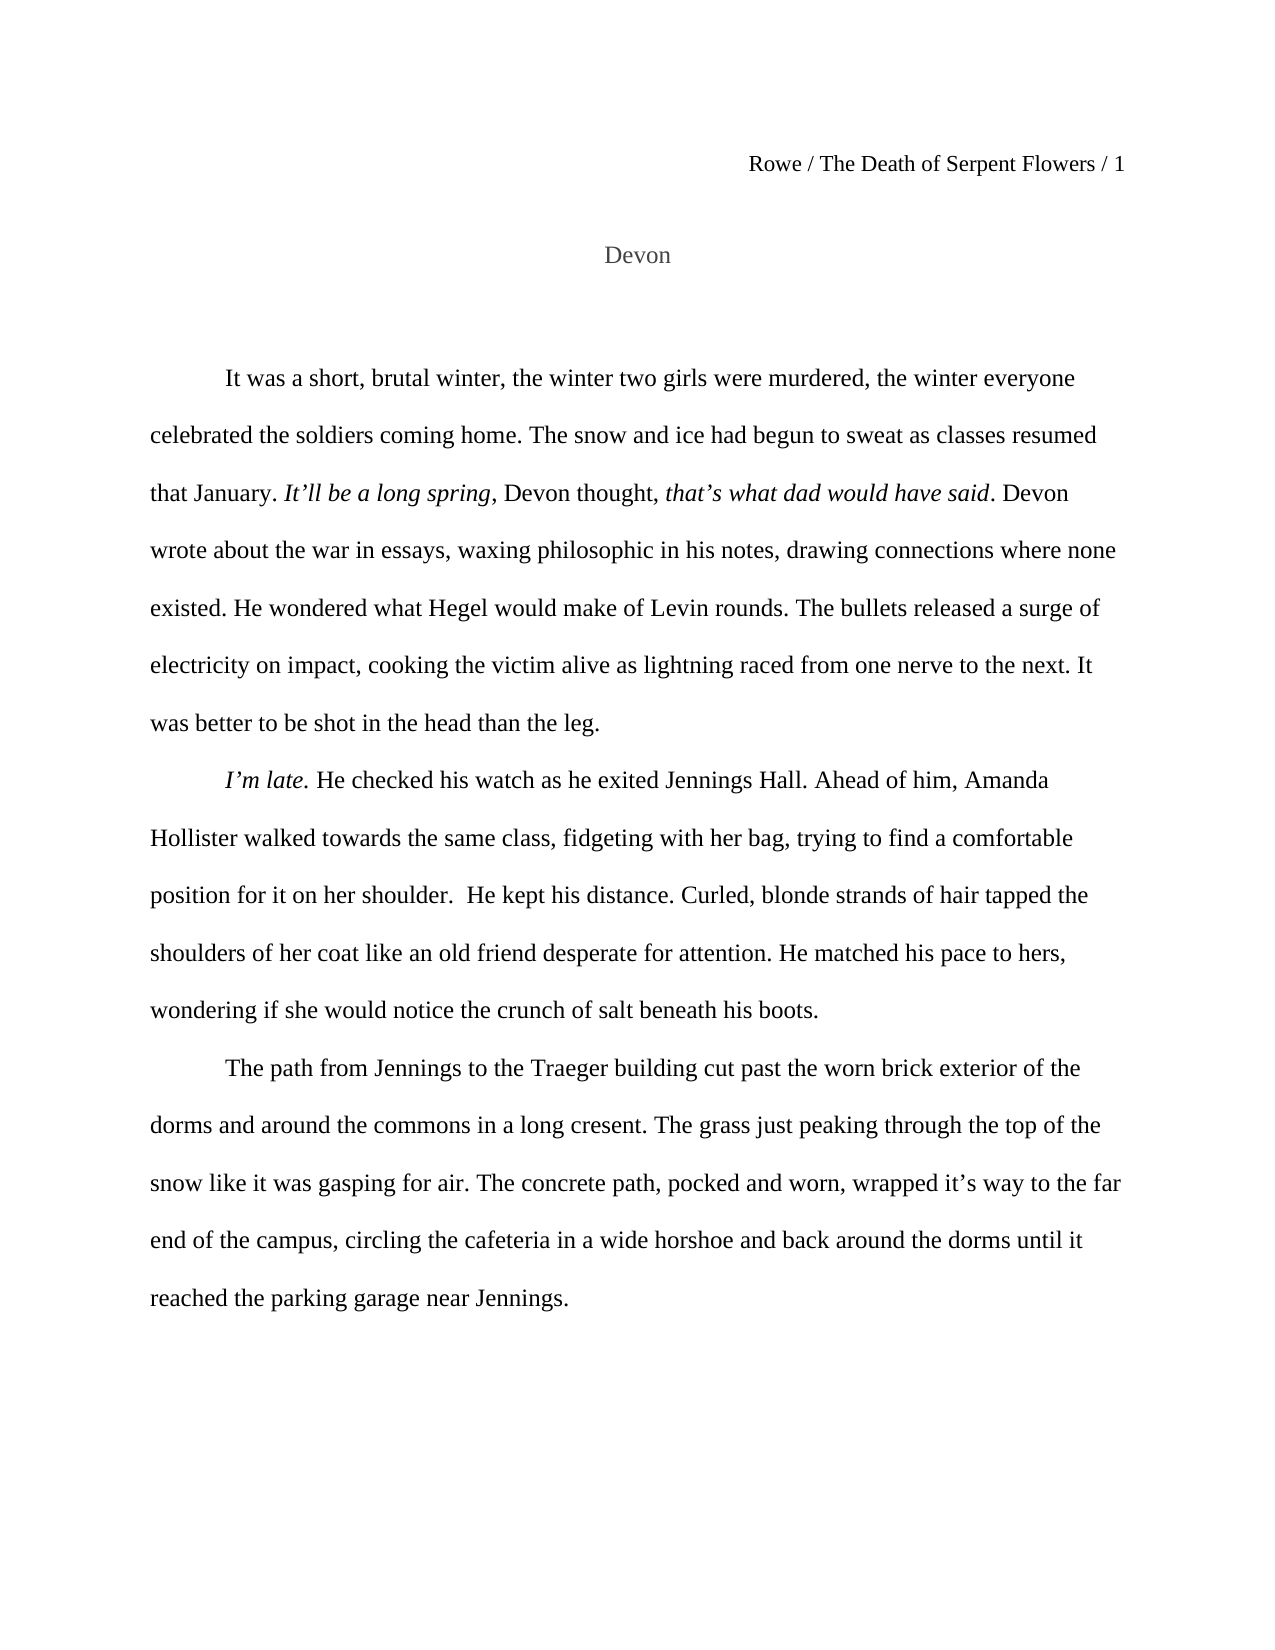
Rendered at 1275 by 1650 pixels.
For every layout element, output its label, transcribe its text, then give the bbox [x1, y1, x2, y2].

text The path from Jennings to the Traeger building cut past the worn brick exterior of the dorms and around the commons in a long cresent. The grass just peaking through the top of the snow like it was gasping for air. The concrete path, pocked and worn, wrapped it’s way to the far end of the campus, circling the cafeteria in a wide horshoe and back around the dorms until it reached the parking garage near Jennings. [150, 1053, 1125, 1312]
text It was a short, brutal winter, the winter two girls were murdered, the winter everyone celebrated the soldiers coming home. The snow and ice had begun to sweat as classes resumed that January. It’ll be a long spring, Devon thought, that’s what dad would have said. Devon wrote about the war in essays, waxing philosophic in his notes, drawing connections where none existed. He wondered what Hegel would make of Levin rounds. The bullets released a surge of electricity on impact, cooking the victim alive as lightning raced from one nerve to the next. It was better to be shot in the head than the leg. [150, 363, 1125, 737]
text I’m late. He checked his watch as he exited Jennings Hall. Ahead of him, Amanda Hollister walked towards the same class, fidgeting with her bag, trying to find a comfortable position for it on her shoulder. He kept his distance. Curled, blonde strands of hair tapped the shoulders of her coat like an old friend desperate for attention. He matched his pace to hers, wondering if she would notice the crunch of salt beneath his boots. [150, 766, 1125, 1024]
subtitle Devon [150, 240, 1125, 268]
